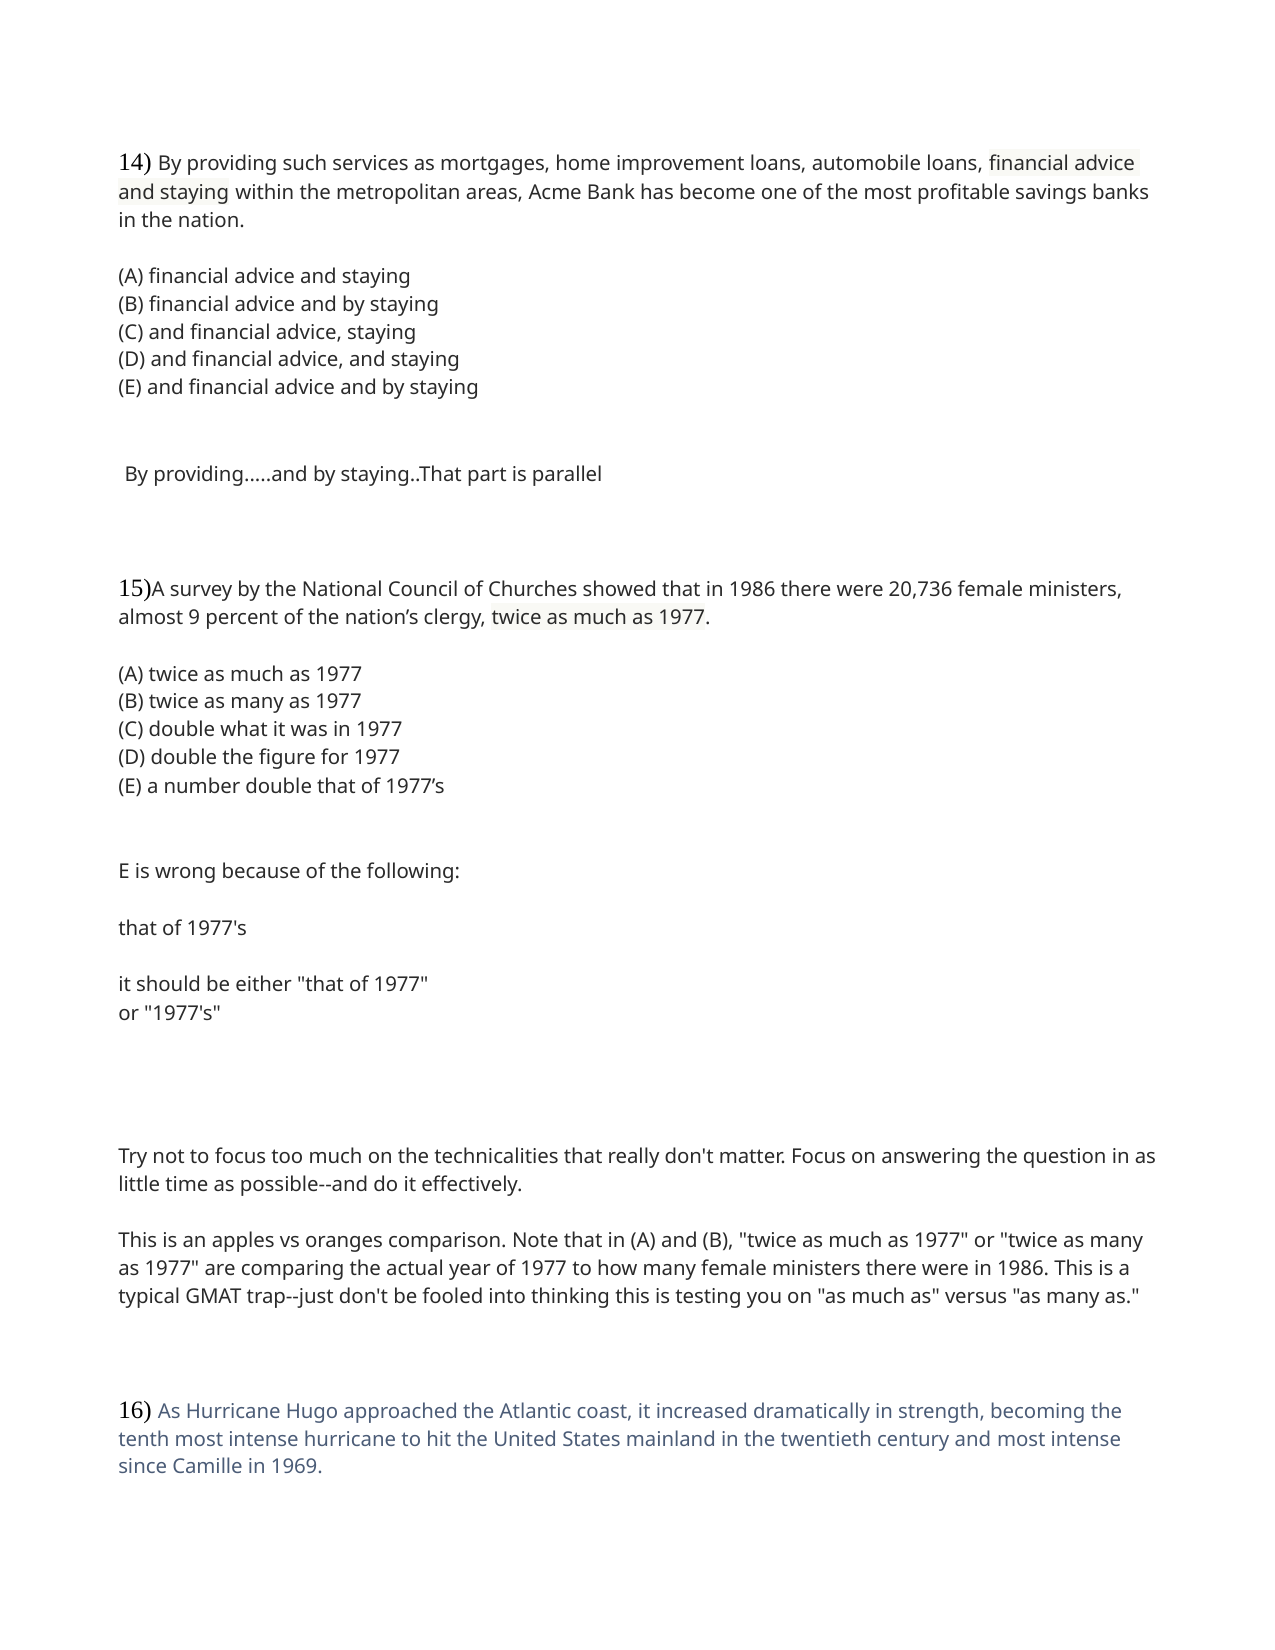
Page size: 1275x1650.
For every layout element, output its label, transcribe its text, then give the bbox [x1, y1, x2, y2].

text 14) By providing such services as mortgages, home improvement loans, automobile loans, financial advice and staying within the metropolitan areas, Acme Bank has become one of the most profitable savings banks in the nation. (A) financial advice and staying (B) financial advice and by staying (C) and financial advice, staying (D) and financial advice, and staying (E) and financial advice and by staying [118, 147, 1157, 400]
text E is wrong because of the following: that of 1977's it should be either "that of 1977" or "1977's" [118, 857, 1157, 1027]
text Try not to focus too much on the technicalities that really don't matter. Focus on answering the question in as little time as possible--and do it effectively. This is an apples vs oranges comparison. Note that in (A) and (B), "twice as much as 1977" or "twice as many as 1977" are comparing the actual year of 1977 to how many female ministers there were in 1986. This is a typical GMAT trap--just don't be fooled into thinking this is testing you on "as much as" versus "as many as." [118, 1113, 1157, 1338]
text 15)A survey by the National Council of Churches showed that in 1986 there were 20,736 female ministers, almost 9 percent of the nation’s clergy, twice as much as 1977. (A) twice as much as 1977 (B) twice as many as 1977 (C) double what it was in 1977 (D) double the figure for 1977 (E) a number double that of 1977’s [118, 573, 1157, 799]
text By providing.....and by staying..That part is parallel [118, 458, 1157, 487]
text 16) As Hurricane Hugo approached the Atlantic coast, it increased dramatically in strength, becoming the tenth most intense hurricane to hit the United States mainland in the twentieth century and most intense since Camille in 1969. [118, 1395, 1157, 1509]
